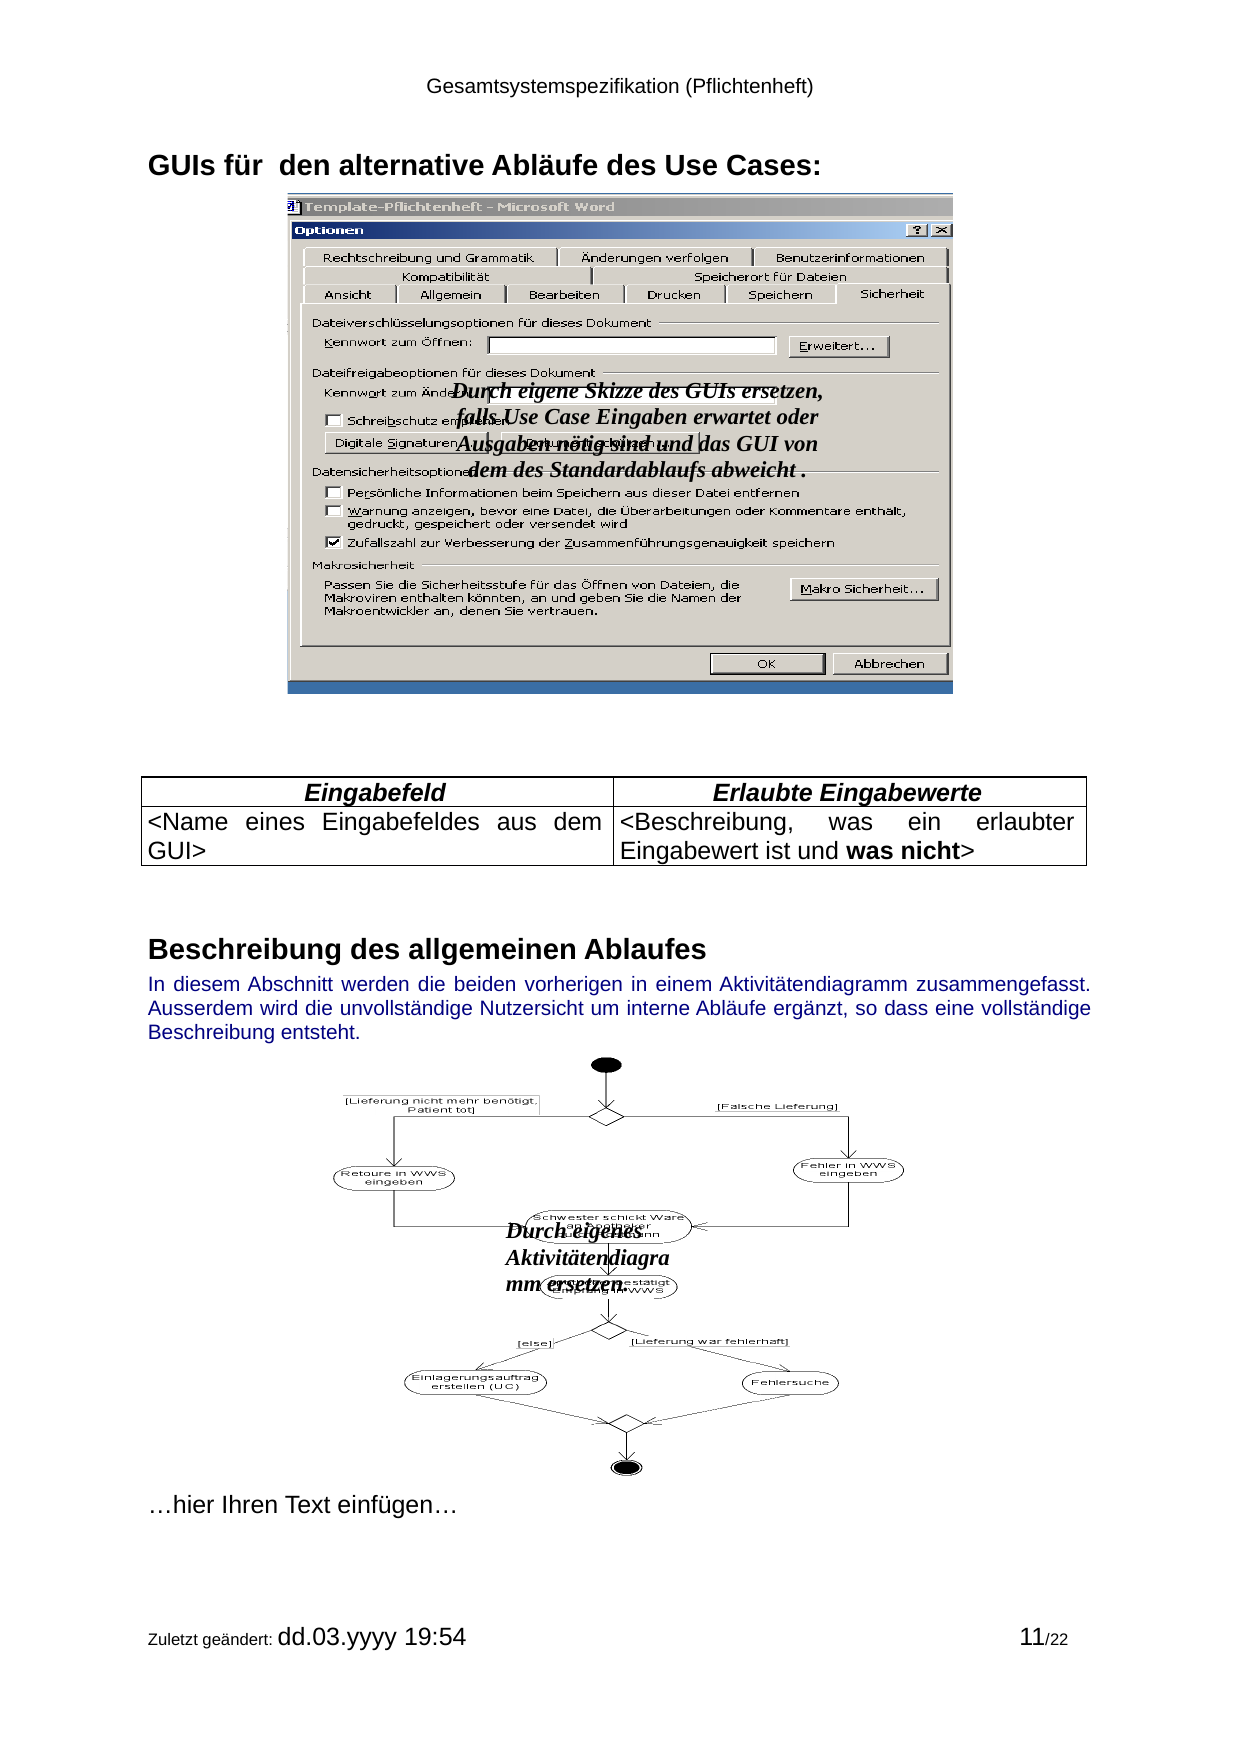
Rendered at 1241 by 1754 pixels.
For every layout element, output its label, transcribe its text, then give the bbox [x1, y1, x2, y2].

table_header Erlaubte Eingabewerte [614, 778, 1086, 806]
subtitle Beschreibung des allgemeinen Ablaufes [148, 932, 1092, 966]
picture [331, 1056, 909, 1478]
table_cell <Name eines Eingabefeldes aus dem GUI> [142, 807, 613, 865]
text …hier Ihren Text einfügen… [148, 1490, 1092, 1519]
subtitle GUIs für den alternative Abläufe des Use Cases: [148, 148, 1092, 181]
table_header Eingabefeld [142, 778, 613, 806]
picture [287, 193, 537, 694]
text In diesem Abschnitt werden die beiden vorherigen in einem Aktivitätendiagramm zusammengefasst. Ausserdem wird die unvollständige Nutzersicht um interne Abläufe ergänzt, so dass eine vollständige Beschreibung entsteht. [148, 972, 1092, 1044]
table_cell <Beschreibung, was ein erlaubter Eingabewert ist und was nicht> [614, 807, 1086, 865]
